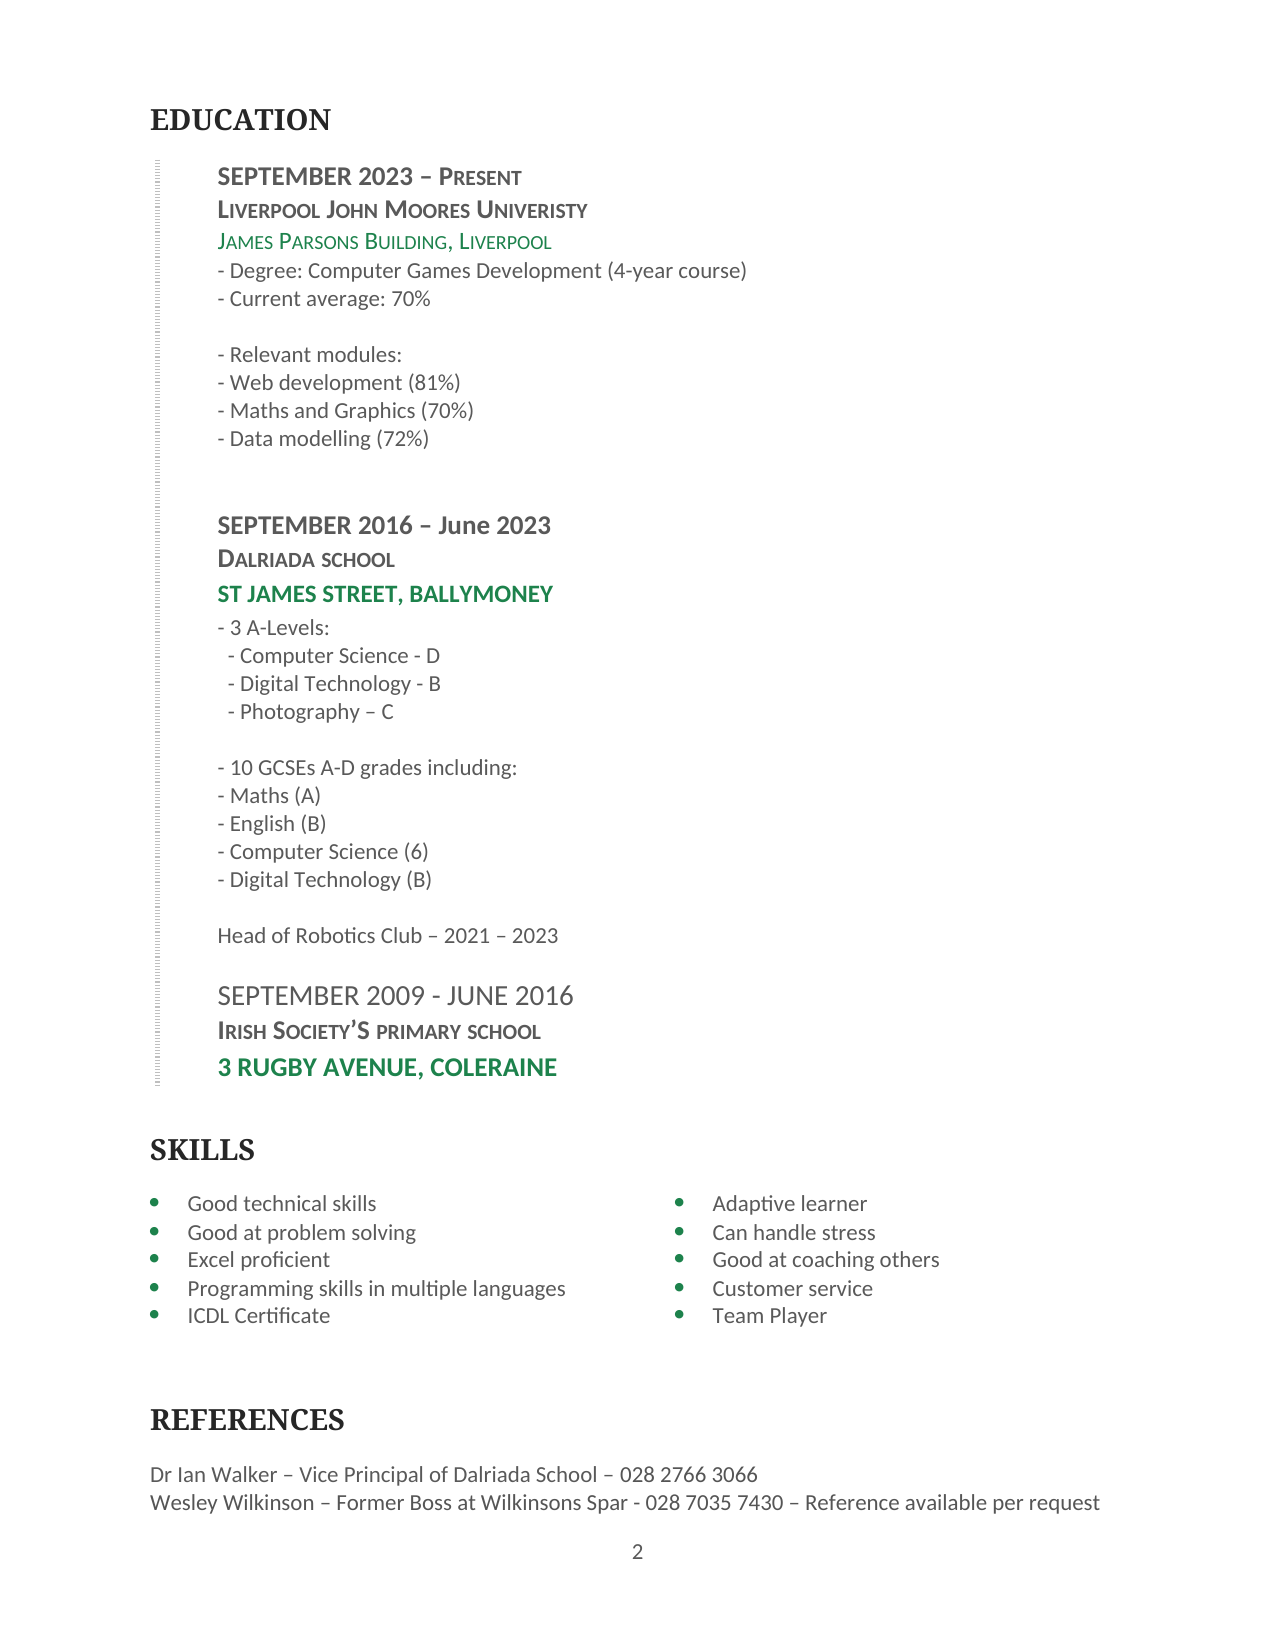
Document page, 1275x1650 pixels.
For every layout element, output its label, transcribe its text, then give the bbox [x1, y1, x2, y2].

subtitle Skills [150, 1129, 1125, 1169]
table_header SEPTEMBER 2023 – Present Liverpool John Moores Univeristy James Parsons Building, Liverpool - Degree: Computer Games Development (4-year course) - Current average: 70% - Relevant modules: - Web development (81%) - Maths and Graphics (70%) - Data modelling (72%) SEPTEMBER 2016 – June 2023 Dalriada school St James Street, Ballymoney - 3 A-Levels: - Computer Science - D - Digital Technology - B - Photography – C - 10 GCSEs A-D grades including: - Maths (A) - English (B) - Computer Science (6) - Digital Technology (B) Head of Robotics Club – 2021 – 2023 September 2009 - June 2016 Irish Society’S primary school 3 Rugby Avenue, Coleraine [158, 160, 1132, 1087]
table_header Good technical skills Good at problem solving Excel proficient Programming skills in multiple languages ICDL Certificate [150, 1190, 637, 1358]
subtitle Education [150, 99, 1125, 139]
text Dr Ian Walker – Vice Principal of Dalriada School – 028 2766 3066 Wesley Wilkinson – Former Boss at Wilkinsons Spar - 028 7035 7430 – Reference available per request [150, 1460, 1125, 1516]
table_header Adaptive learner Can handle stress Good at coaching others Customer service Team Player [638, 1190, 1125, 1358]
subtitle References [150, 1399, 1125, 1439]
